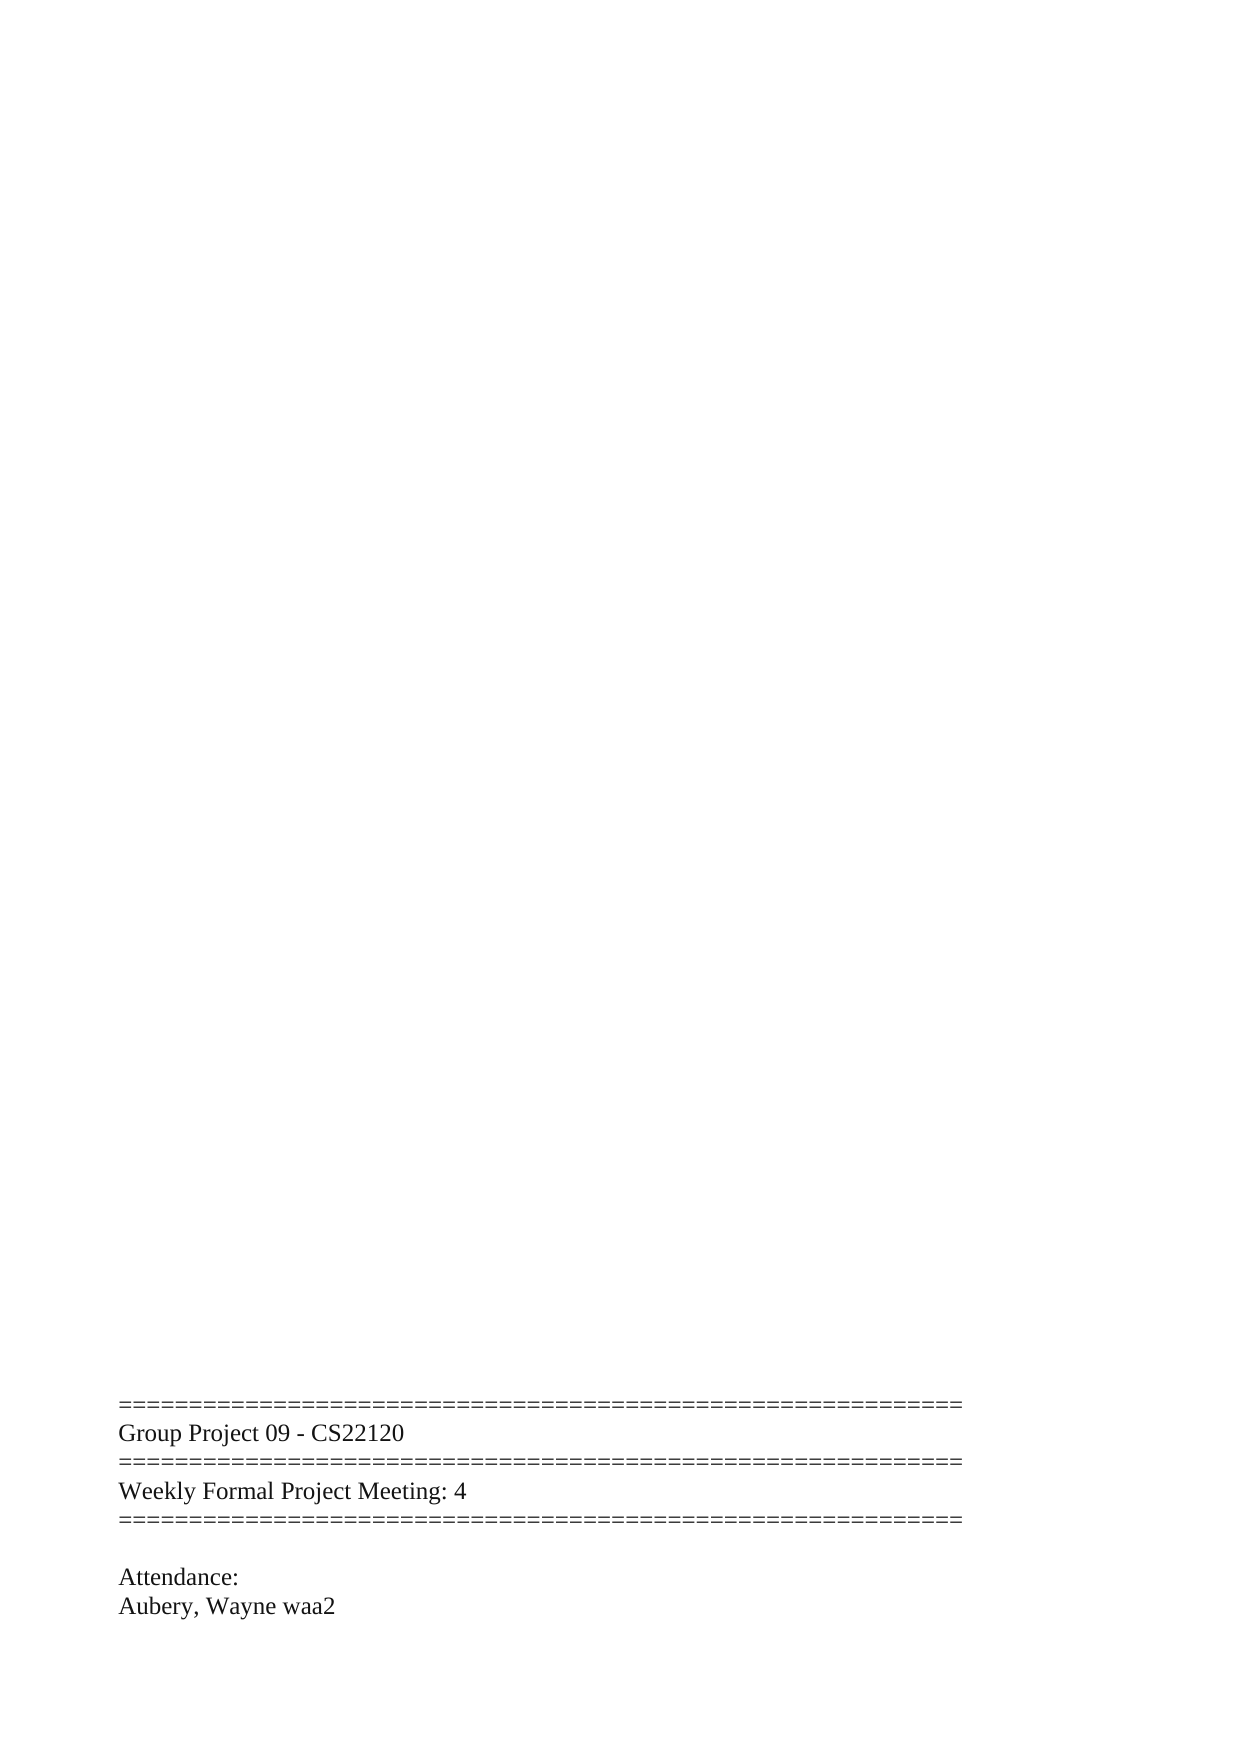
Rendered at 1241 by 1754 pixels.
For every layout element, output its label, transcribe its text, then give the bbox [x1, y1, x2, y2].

text Group Project 09 - CS22120 [118, 1418, 1122, 1447]
text Aubery, Wayne waa2 [118, 1591, 1122, 1620]
text ============================================================ [118, 1447, 1122, 1476]
text Attendance: [118, 1562, 1122, 1591]
text Weekly Formal Project Meeting: 4 [118, 1476, 1122, 1505]
text ============================================================ [118, 1390, 1122, 1418]
text ============================================================ [118, 1505, 1122, 1533]
